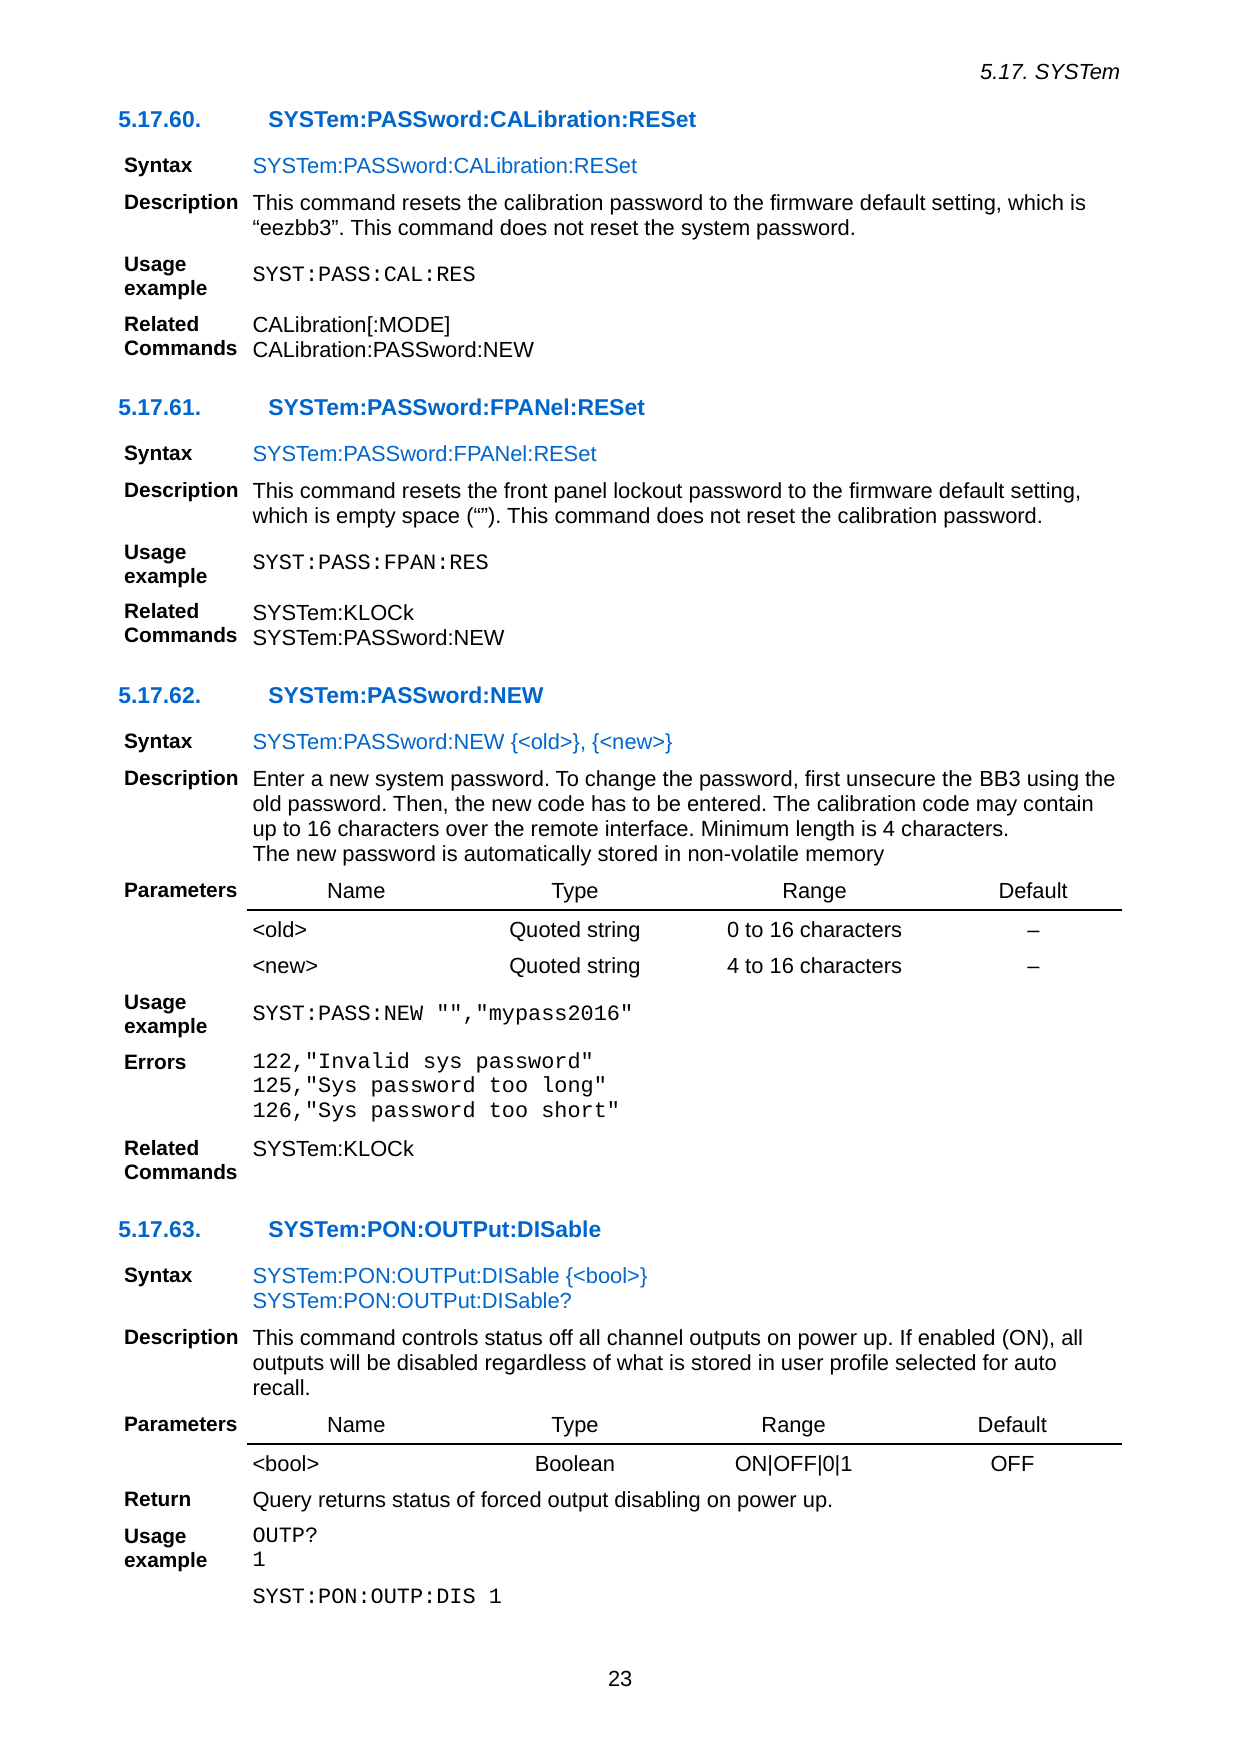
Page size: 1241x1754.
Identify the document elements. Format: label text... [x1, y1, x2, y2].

table_cell Usage example [118, 1518, 247, 1627]
table_cell Default [903, 1406, 1122, 1443]
table_cell Range [684, 872, 944, 909]
table_cell Parameters [118, 872, 247, 984]
subtitle SYSTem:PASSword:NEW [118, 682, 1122, 708]
table_cell SYSTem:KLOCk [247, 1130, 1122, 1189]
table_cell Description [118, 472, 247, 534]
table_cell Related Commands [118, 594, 247, 656]
table_cell OUTP? 1 SYST:PON:OUTP:DIS 1 [247, 1518, 1122, 1627]
table_header SYSTem:PON:OUTPut:DISable {<bool>} SYSTem:PON:OUTPut:DISable? [247, 1257, 1122, 1319]
table_cell SYST:PASS:FPAN:RES [247, 534, 1122, 594]
table_cell This command controls status off all channel outputs on power up. If enabled (ON), all outputs will be disabled regardless of what is stored in user profile selected for auto recall. [247, 1319, 1122, 1406]
table_cell Description [118, 184, 247, 246]
table_cell Default [945, 872, 1122, 909]
table_cell Description [118, 1319, 247, 1406]
table_cell Boolean [465, 1445, 684, 1481]
table_cell Quoted string [465, 911, 684, 948]
table_cell This command resets the calibration password to the firmware default setting, which is “eezbb3”. This command does not reset the system password. [247, 184, 1122, 246]
subtitle SYSTem:PASSword:FPANel:RESet [118, 394, 1122, 421]
table_cell Name [247, 872, 465, 909]
table_cell OFF [903, 1445, 1122, 1481]
table_header SYSTem:PASSword:FPANel:RESet [247, 435, 1122, 472]
table_cell Related Commands [118, 306, 247, 368]
table_cell <old> [247, 911, 465, 948]
table_cell This command resets the front panel lockout password to the firmware default setting, which is empty space (“”). This command does not reset the calibration password. [247, 472, 1122, 534]
table_cell Type [465, 872, 684, 909]
table_header SYSTem:PASSword:NEW {<old>}, {<new>} [247, 723, 1122, 760]
table_cell Related Commands [118, 1130, 247, 1189]
table_cell Query returns status of forced output disabling on power up. [247, 1481, 1122, 1518]
table_cell – [945, 948, 1122, 984]
table_header Syntax [118, 148, 247, 184]
table_cell Return [118, 1481, 247, 1518]
table_cell Parameters [118, 1406, 247, 1481]
table_cell Description [118, 760, 247, 872]
table_cell Usage example [118, 246, 247, 306]
table_cell <new> [247, 948, 465, 984]
table_cell Usage example [118, 984, 247, 1044]
table_cell Name [247, 1406, 465, 1443]
table_cell Enter a new system password. To change the password, first unsecure the BB3 using the old password. Then, the new code has to be entered. The calibration code may contain up to 16 characters over the remote interface. Minimum length is 4 characters. The new password is automatically stored in non-volatile memory [247, 760, 1122, 872]
table_cell <bool> [247, 1445, 465, 1481]
subtitle SYSTem:PON:OUTPut:DISable [118, 1216, 1122, 1242]
table_cell Usage example [118, 534, 247, 594]
subtitle SYSTem:PASSword:CALibration:RESet [118, 106, 1122, 133]
table_header Syntax [118, 435, 247, 472]
table_cell Range [684, 1406, 903, 1443]
table_cell 122,"Invalid sys password" 125,"Sys password too long" 126,"Sys password too short" [247, 1044, 1122, 1130]
table_header Syntax [118, 723, 247, 760]
table_cell 4 to 16 characters [684, 948, 944, 984]
table_cell ON|OFF|0|1 [684, 1445, 903, 1481]
table_cell CALibration[:MODE] CALibration:PASSword:NEW [247, 306, 1122, 368]
table_cell – [945, 911, 1122, 948]
table_cell 0 to 16 characters [684, 911, 944, 948]
table_header SYSTem:PASSword:CALibration:RESet [247, 148, 1122, 184]
table_cell Type [465, 1406, 684, 1443]
table_cell SYST:PASS:NEW "","mypass2016" [247, 984, 1122, 1044]
table_header Syntax [118, 1257, 247, 1319]
table_cell Errors [118, 1044, 247, 1130]
table_cell SYST:PASS:CAL:RES [247, 246, 1122, 306]
table_cell SYSTem:KLOCk SYSTem:PASSword:NEW [247, 594, 1122, 656]
table_cell Quoted string [465, 948, 684, 984]
